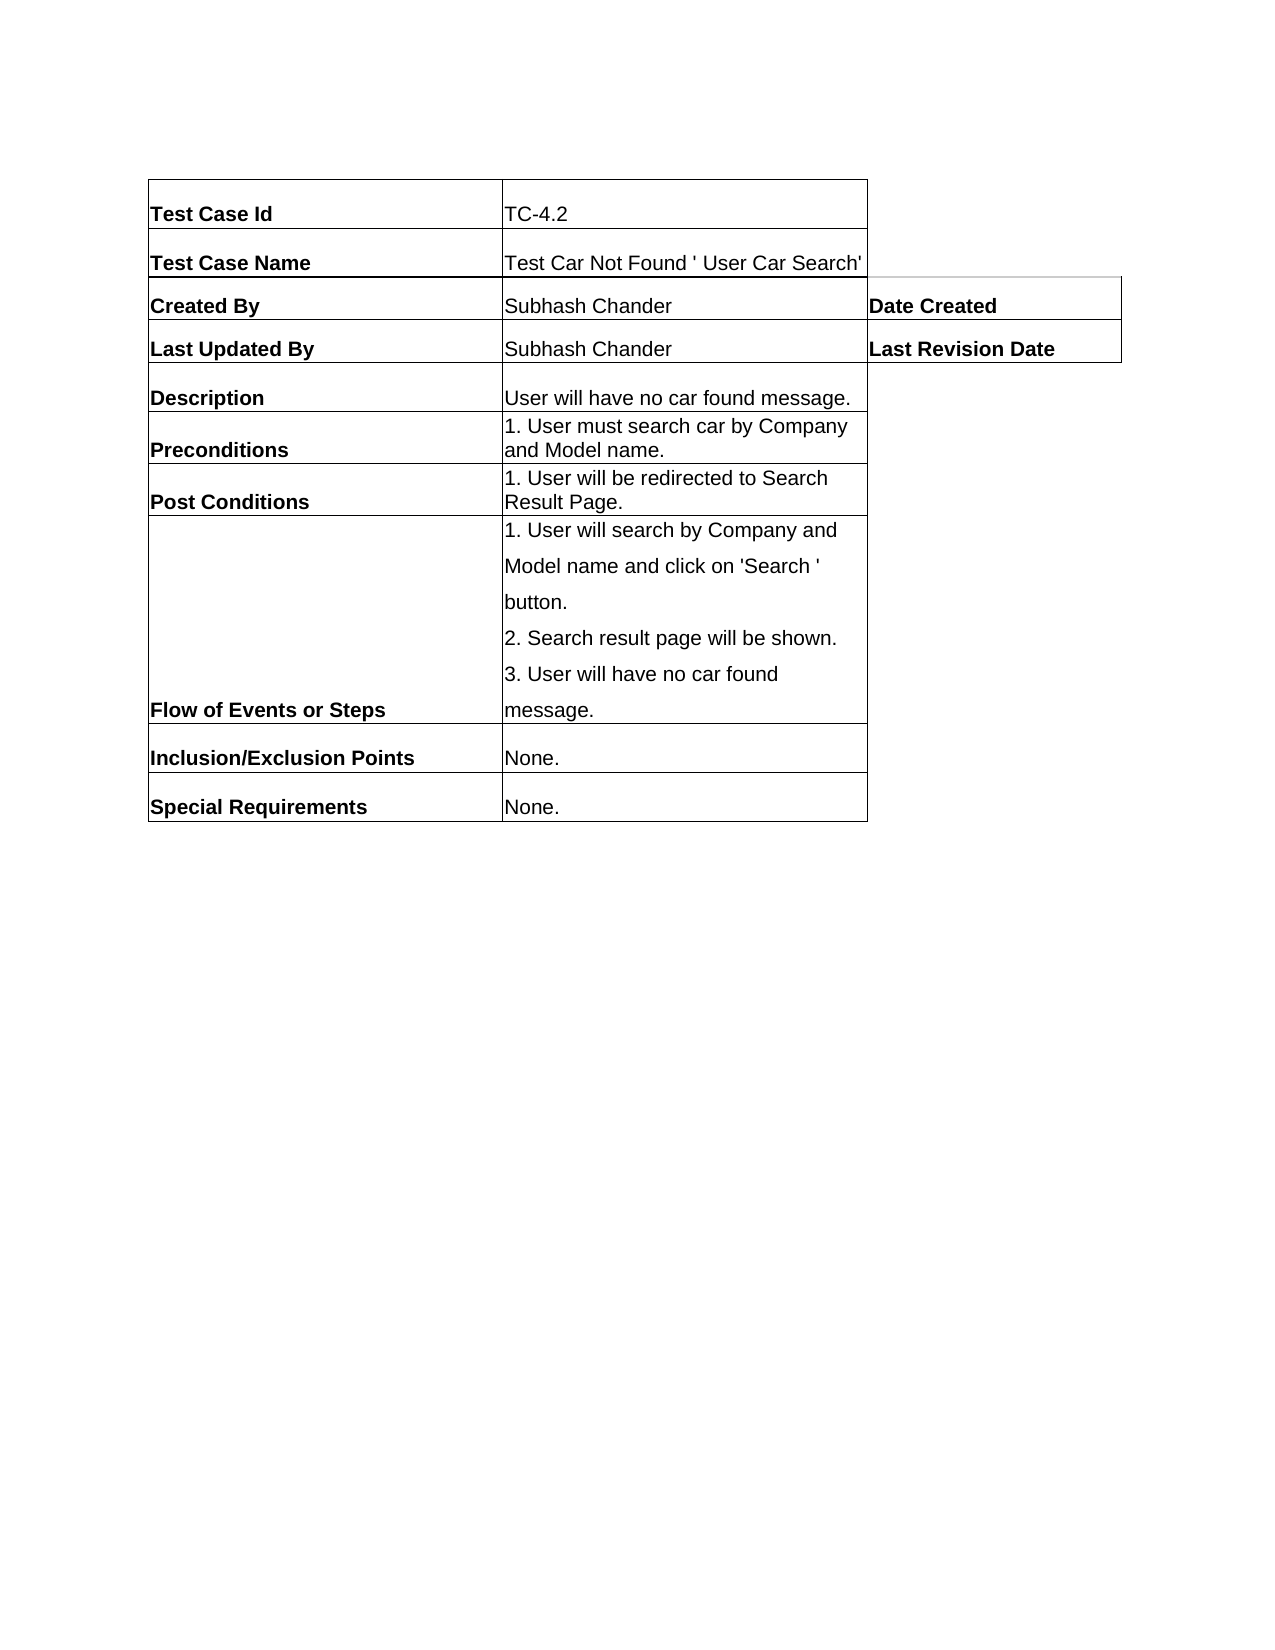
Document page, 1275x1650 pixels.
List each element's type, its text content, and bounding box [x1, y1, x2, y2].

table_cell [868, 515, 1122, 723]
table_cell Subhash Chander [503, 278, 867, 319]
table_cell [868, 723, 1122, 772]
table_cell 1. User will search by Company and Model name and click on 'Search ' button. 2. Search result page will be shown. 3. User will have no car found message. [503, 516, 867, 723]
table_cell Test Car Not Found ' User Car Search' [503, 229, 867, 276]
table_cell None. [503, 773, 867, 821]
table_cell Created By [149, 278, 502, 319]
table_cell [868, 772, 1122, 821]
table_cell None. [503, 724, 867, 772]
table_cell [868, 411, 1122, 463]
table_cell 1. User will be redirected to Search Result Page. [503, 464, 867, 515]
table_cell Last Updated By [149, 320, 502, 362]
table_cell Post Conditions [149, 464, 502, 515]
table_cell User will have no car found message. [503, 363, 867, 411]
table_cell Date Created [868, 278, 1121, 319]
table_cell Last Revision Date [868, 320, 1121, 362]
table_cell Special Requirements [149, 773, 502, 821]
table_header [868, 179, 1122, 228]
table_cell Description [149, 363, 502, 411]
table_header TC-4.2 [503, 180, 867, 228]
table_cell 1. User must search car by Company and Model name. [503, 412, 867, 463]
table_cell Inclusion/Exclusion Points [149, 724, 502, 772]
table_cell [868, 363, 1122, 411]
table_cell [868, 463, 1122, 515]
table_header Test Case Id [149, 180, 502, 228]
table_cell Preconditions [149, 412, 502, 463]
table_cell Flow of Events or Steps [149, 516, 502, 723]
table_cell Test Case Name [149, 229, 502, 276]
table_cell Subhash Chander [503, 320, 867, 362]
table_cell [868, 228, 1122, 276]
